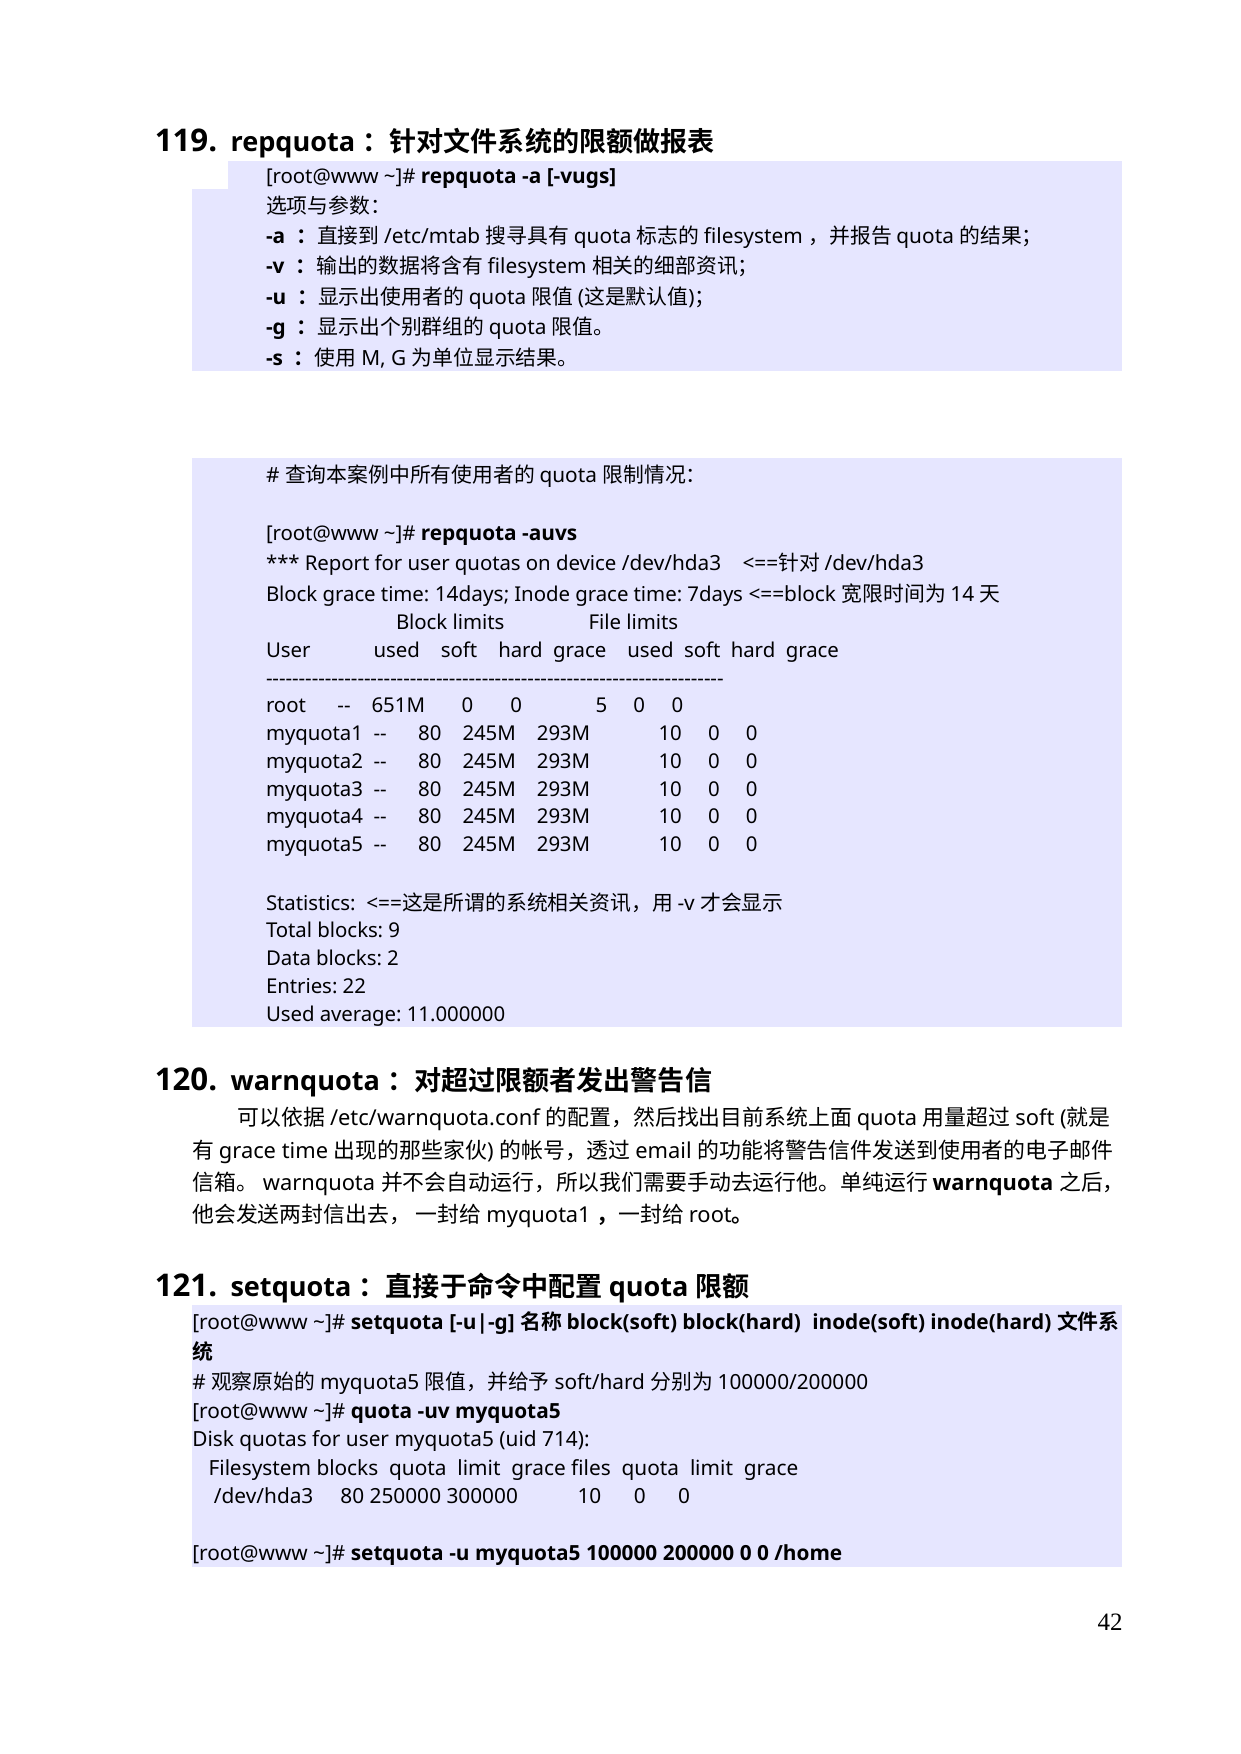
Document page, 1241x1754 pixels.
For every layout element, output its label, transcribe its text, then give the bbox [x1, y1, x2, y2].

text *** Report for user quotas on device /dev/hda3 <==针对 /dev/hda3 [192, 547, 1122, 577]
list setquota ：直接于命令中配置 quota 限额 [154, 1262, 1122, 1305]
text Total blocks: 9 [192, 916, 1122, 944]
text Filesystem blocks quota limit grace files quota limit grace [192, 1453, 1122, 1481]
text # 观察原始的 myquota5 限值，并给予 soft/hard 分别为 100000/200000 [192, 1366, 1122, 1396]
text myquota4 -- 80 245M 293M 10 0 0 [192, 802, 1122, 830]
text Disk quotas for user myquota5 (uid 714): [192, 1424, 1122, 1453]
text -g ：显示出个别群组的 quota 限值。 [192, 310, 1122, 341]
text myquota5 -- 80 245M 293M 10 0 0 [192, 830, 1122, 857]
list [root@www ~]# repquota -a [-vugs] [228, 161, 1122, 189]
list 可以依据 /etc/warnquota.conf 的配置，然后找出目前系统上面 quota 用量超过 soft (就是有 grace time 出现的那些家伙) 的帐号，透过 email 的功能将警告信件发送到使用者的电子邮件信箱。 warnquota 并不会自动运行，所以我们需要手动去运行他。单纯运行 warnquota 之后，他会发送两封信出去， 一封给 myquota1 ，一封给 root。 [154, 1099, 1122, 1228]
text myquota2 -- 80 245M 293M 10 0 0 [192, 747, 1122, 774]
text Statistics: <==这是所谓的系统相关资讯，用 -v 才会显示 [192, 886, 1122, 916]
text /dev/hda3 80 250000 300000 10 0 0 [192, 1481, 1122, 1510]
text myquota3 -- 80 245M 293M 10 0 0 [192, 774, 1122, 802]
text 选项与参数： [192, 189, 1122, 219]
text Data blocks: 2 [192, 944, 1122, 972]
text myquota1 -- 80 245M 293M 10 0 0 [192, 719, 1122, 747]
text [root@www ~]# repquota -auvs [192, 518, 1122, 547]
list warnquota ：对超过限额者发出警告信 [154, 1056, 1122, 1099]
text User used soft hard grace used soft hard grace [192, 636, 1122, 663]
text -a ：直接到 /etc/mtab 搜寻具有 quota 标志的 filesystem ，并报告 quota 的结果； [192, 219, 1122, 250]
text ---------------------------------------------------------------------- [192, 663, 1122, 691]
text Entries: 22 [192, 972, 1122, 999]
text -s ：使用 M, G 为单位显示结果。 [192, 341, 1122, 371]
text [root@www ~]# quota -uv myquota5 [192, 1396, 1122, 1424]
text # 查询本案例中所有使用者的 quota 限制情况： [192, 458, 1122, 489]
text -v ：输出的数据将含有 filesystem 相关的细部资讯； [192, 250, 1122, 280]
text root -- 651M 0 0 5 0 0 [192, 691, 1122, 719]
text Block grace time: 14days; Inode grace time: 7days <==block 宽限时间为 14 天 [192, 577, 1122, 607]
text [root@www ~]# setquota -u myquota5 100000 200000 0 0 /home [192, 1538, 1122, 1567]
list repquota ：针对文件系统的限额做报表 [154, 118, 1122, 161]
text -u ：显示出使用者的 quota 限值 (这是默认值)； [192, 280, 1122, 310]
text Used average: 11.000000 [192, 999, 1122, 1027]
text [root@www ~]# setquota [-u|-g] 名称 block(soft) block(hard) inode(soft) inode(hard) 文件系统 [192, 1305, 1122, 1366]
text Block limits File limits [192, 607, 1122, 636]
